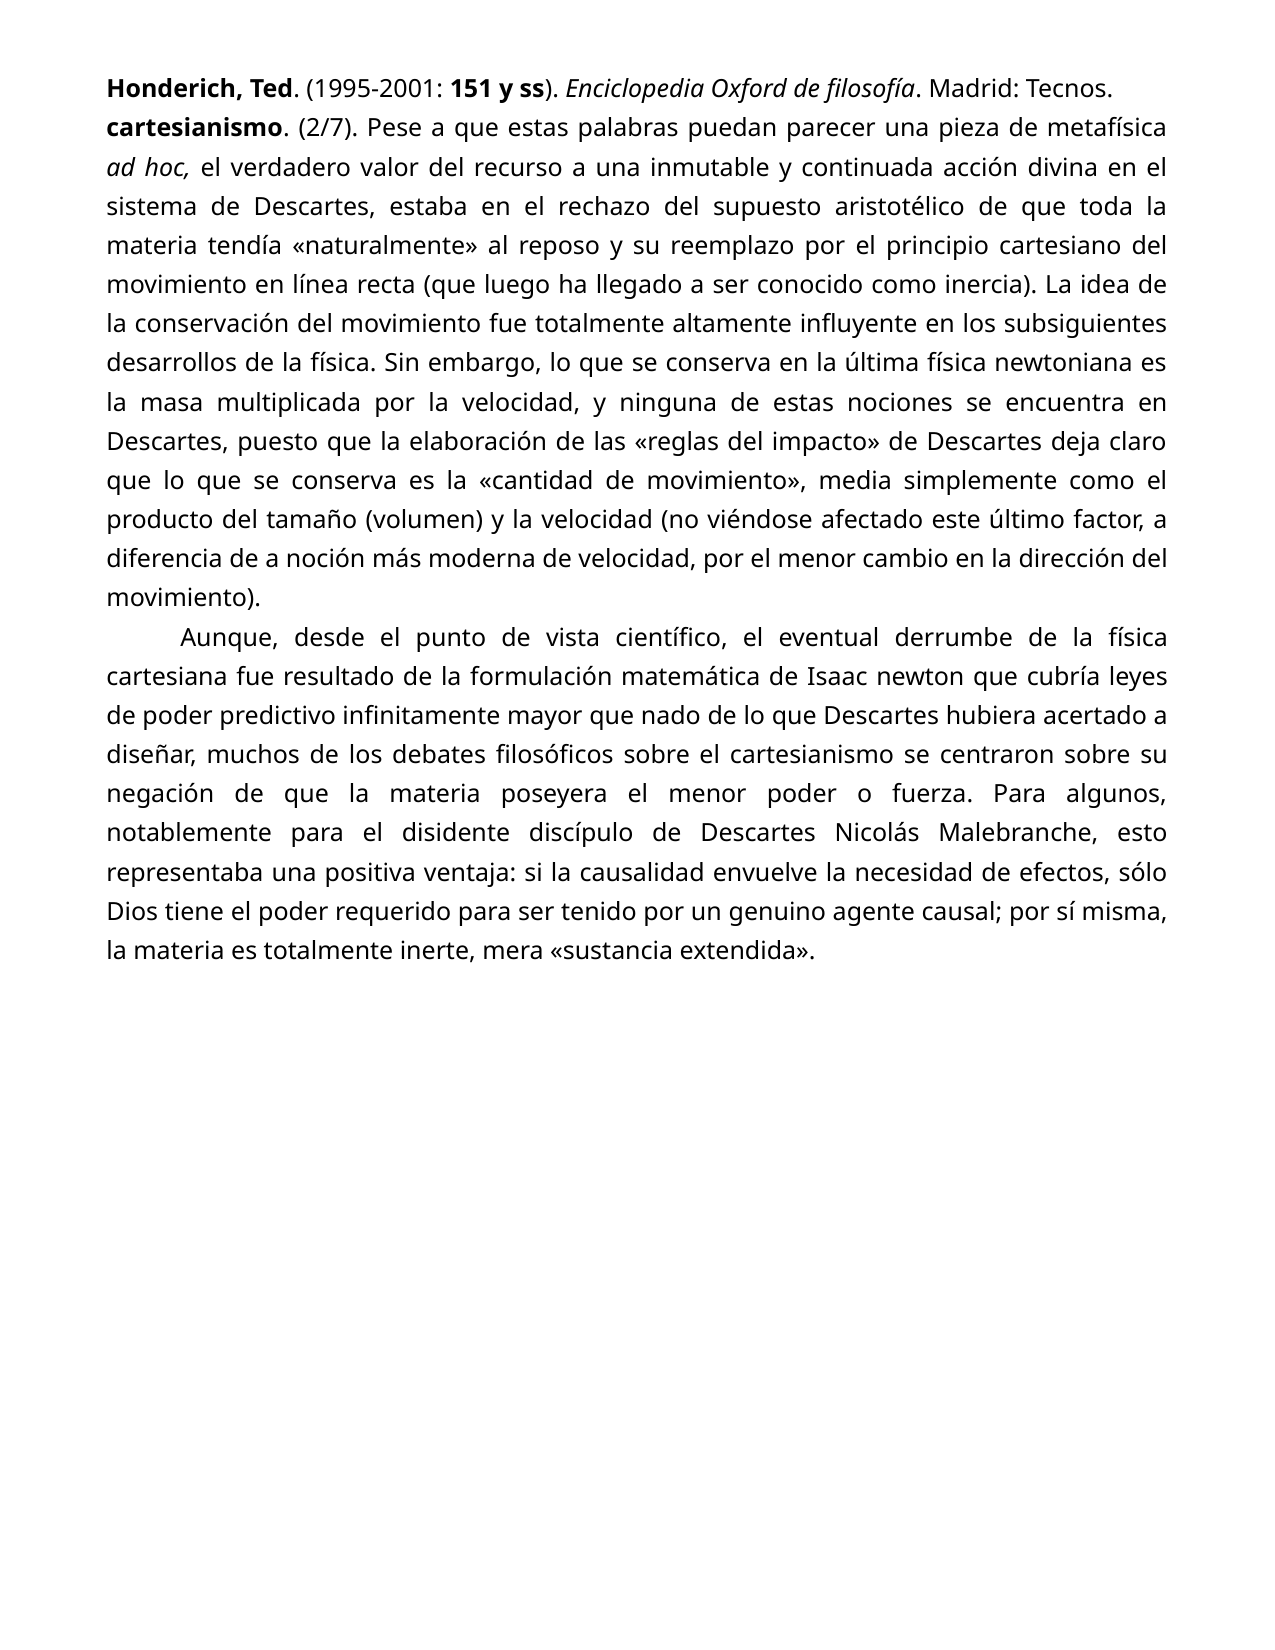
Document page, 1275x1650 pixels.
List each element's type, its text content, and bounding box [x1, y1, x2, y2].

text Aunque, desde el punto de vista científico, el eventual derrumbe de la física cartesiana fue resultado de la formulación matemática de Isaac newton que cubría leyes de poder predictivo infinitamente mayor que nado de lo que Descartes hubiera acertado a diseñar, muchos de los debates filosóficos sobre el cartesianismo se centraron sobre su negación de que la materia poseyera el menor poder o fuerza. Para algunos, notablemente para el disidente discípulo de Descartes Nicolás Malebranche, esto representaba una positiva ventaja: si la causalidad envuelve la necesidad de efectos, sólo Dios tiene el poder requerido para ser tenido por un genuino agente causal; por sí misma, la materia es totalmente inerte, mera «sustancia extendida». [106, 619, 1169, 967]
text Honderich, Ted. (1995-2001: 151 y ss). Enciclopedia Oxford de filosofía. Madrid: Tecnos. [106, 71, 1169, 105]
text cartesianismo. (2/7). Pese a que estas palabras puedan parecer una pieza de metafísica ad hoc, el verdadero valor del recurso a una inmutable y continuada acción divina en el sistema de Descartes, estaba en el rechazo del supuesto aristotélico de que toda la materia tendía «naturalmente» al reposo y su reemplazo por el principio cartesiano del movimiento en línea recta (que luego ha llegado a ser conocido como inercia). La idea de la conservación del movimiento fue totalmente altamente influyente en los subsiguientes desarrollos de la física. Sin embargo, lo que se conserva en la última física newtoniana es la masa multiplicada por la velocidad, y ninguna de estas nociones se encuentra en Descartes, puesto que la elaboración de las «reglas del impacto» de Descartes deja claro que lo que se conserva es la «cantidad de movimiento», media simplemente como el producto del tamaño (volumen) y la velocidad (no viéndose afectado este último factor, a diferencia de a noción más moderna de velocidad, por el menor cambio en la dirección del movimiento). [106, 110, 1169, 614]
